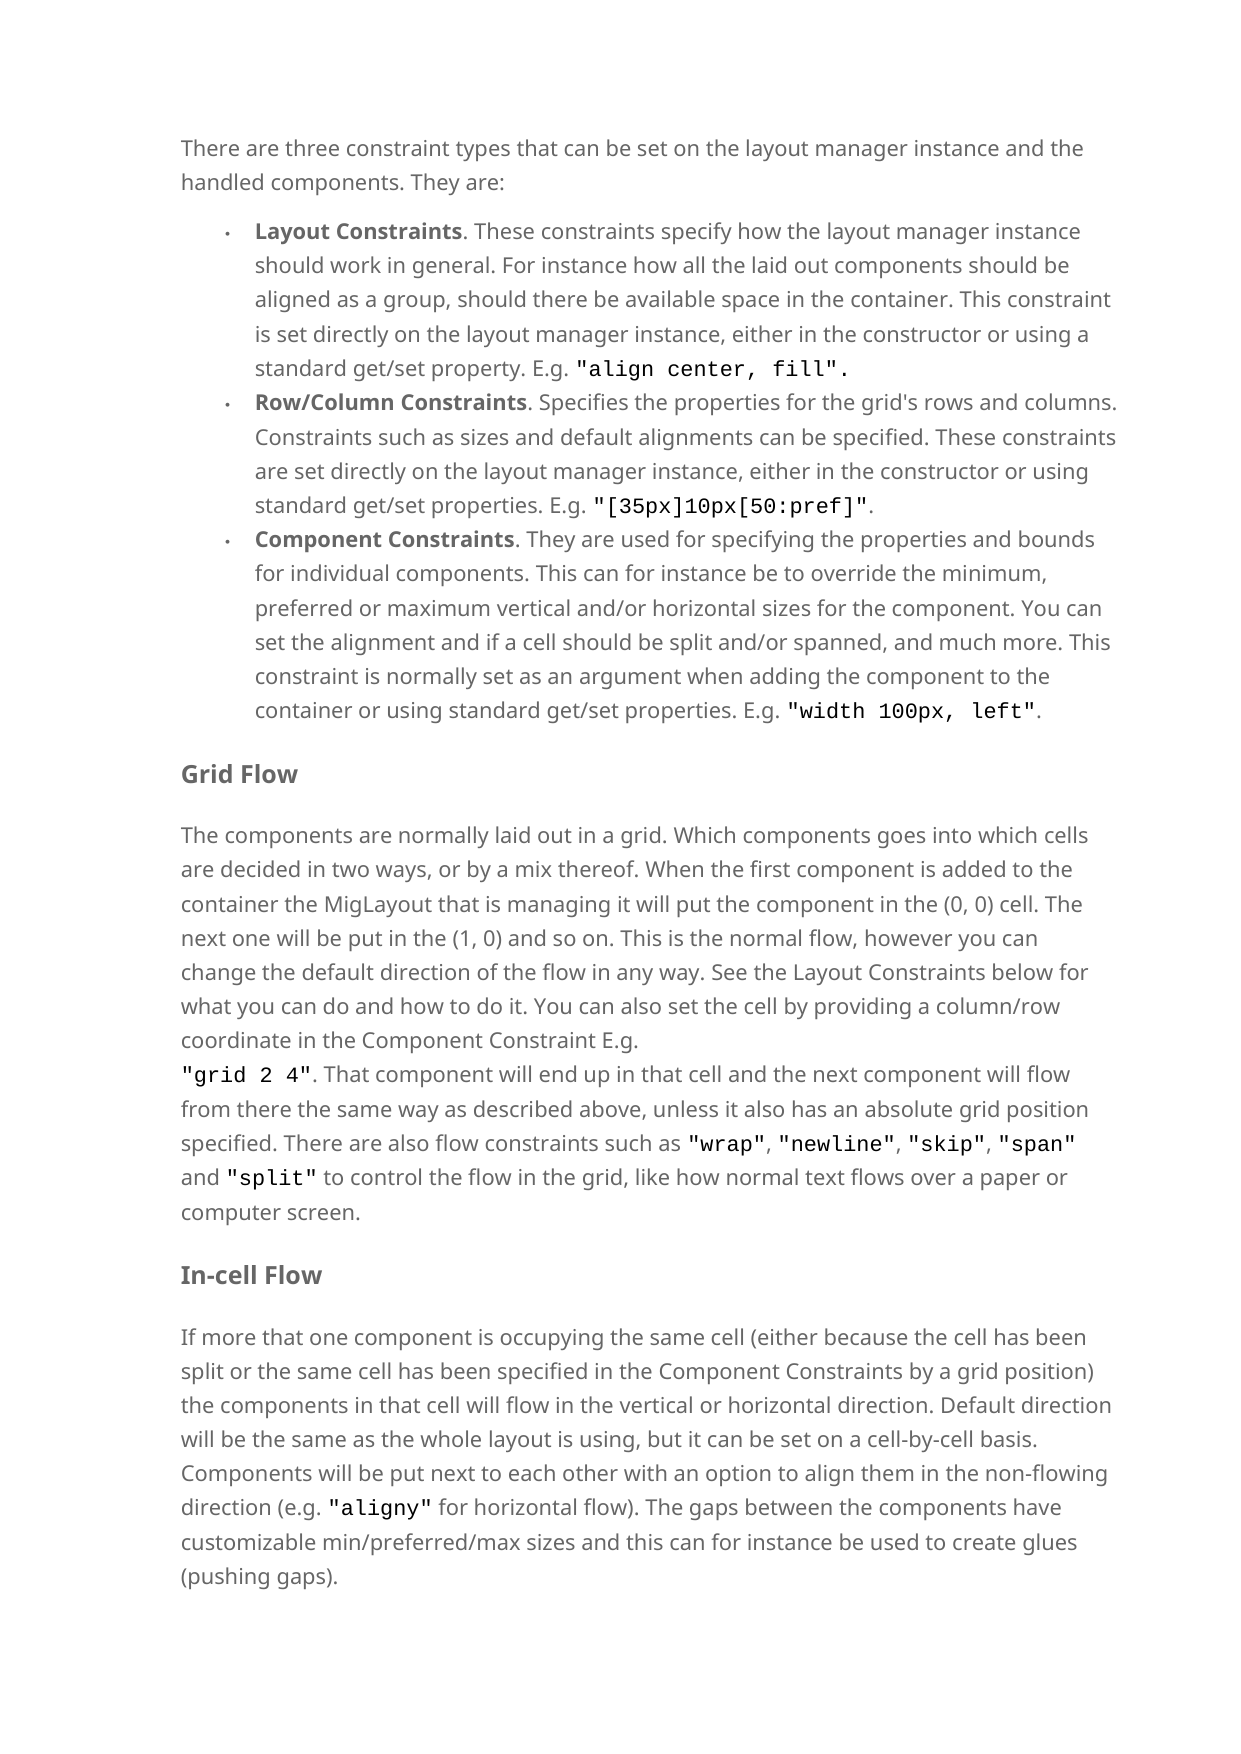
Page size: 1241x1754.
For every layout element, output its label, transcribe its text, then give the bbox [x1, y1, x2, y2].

text The components are normally laid out in a grid. Which components goes into which cells are decided in two ways, or by a mix thereof. When the first component is added to the container the MigLayout that is managing it will put the component in the (0, 0) cell. The next one will be put in the (1, 0) and so on. This is the normal flow, however you can change the default direction of the flow in any way. See the Layout Constraints below for what you can do and how to do it. You can also set the cell by providing a column/row coordinate in the Component Constraint E.g. "grid 2 4". That component will end up in that cell and the next component will flow from there the same way as described above, unless it also has an absolute grid position specified. There are also flow constraints such as "wrap", "newline", "skip", "span" and "split" to control the flow in the grid, like how normal text flows over a paper or computer screen. [181, 820, 1119, 1226]
subtitle Basic Concepts [181, 80, 1119, 121]
subtitle Grid Flow [181, 757, 1119, 791]
list Layout Constraints. These constraints specify how the layout manager instance should work in general. For instance how all the laid out components should be aligned as a group, should there be available space in the container. This constraint is set directly on the layout manager instance, either in the constructor or using a standard get/set property. E.g. "align center, fill". [225, 216, 1119, 383]
subtitle In-cell Flow [181, 1258, 1119, 1292]
list Component Constraints. They are used for specifying the properties and bounds for individual components. This can for instance be to override the minimum, preferred or maximum vertical and/or horizontal sizes for the component. You can set the alignment and if a cell should be split and/or spanned, and much more. This constraint is normally set as an argument when adding the component to the container or using standard get/set properties. E.g. "width 100px, left". [225, 524, 1119, 725]
list Row/Column Constraints. Specifies the properties for the grid's rows and columns. Constraints such as sizes and default alignments can be specified. These constraints are set directly on the layout manager instance, either in the constructor or using standard get/set properties. E.g. "[35px]10px[50:pref]". [225, 387, 1119, 520]
text There are three constraint types that can be set on the layout manager instance and the handled components. They are: [181, 133, 1119, 197]
text If more that one component is occupying the same cell (either because the cell has been split or the same cell has been specified in the Component Constraints by a grid position) the components in that cell will flow in the vertical or horizontal direction. Default direction will be the same as the whole layout is using, but it can be set on a cell-by-cell basis. Components will be put next to each other with an option to align them in the non-flowing direction (e.g. "aligny" for horizontal flow). The gaps between the components have customizable min/preferred/max sizes and this can for instance be used to create glues (pushing gaps). [181, 1321, 1119, 1591]
